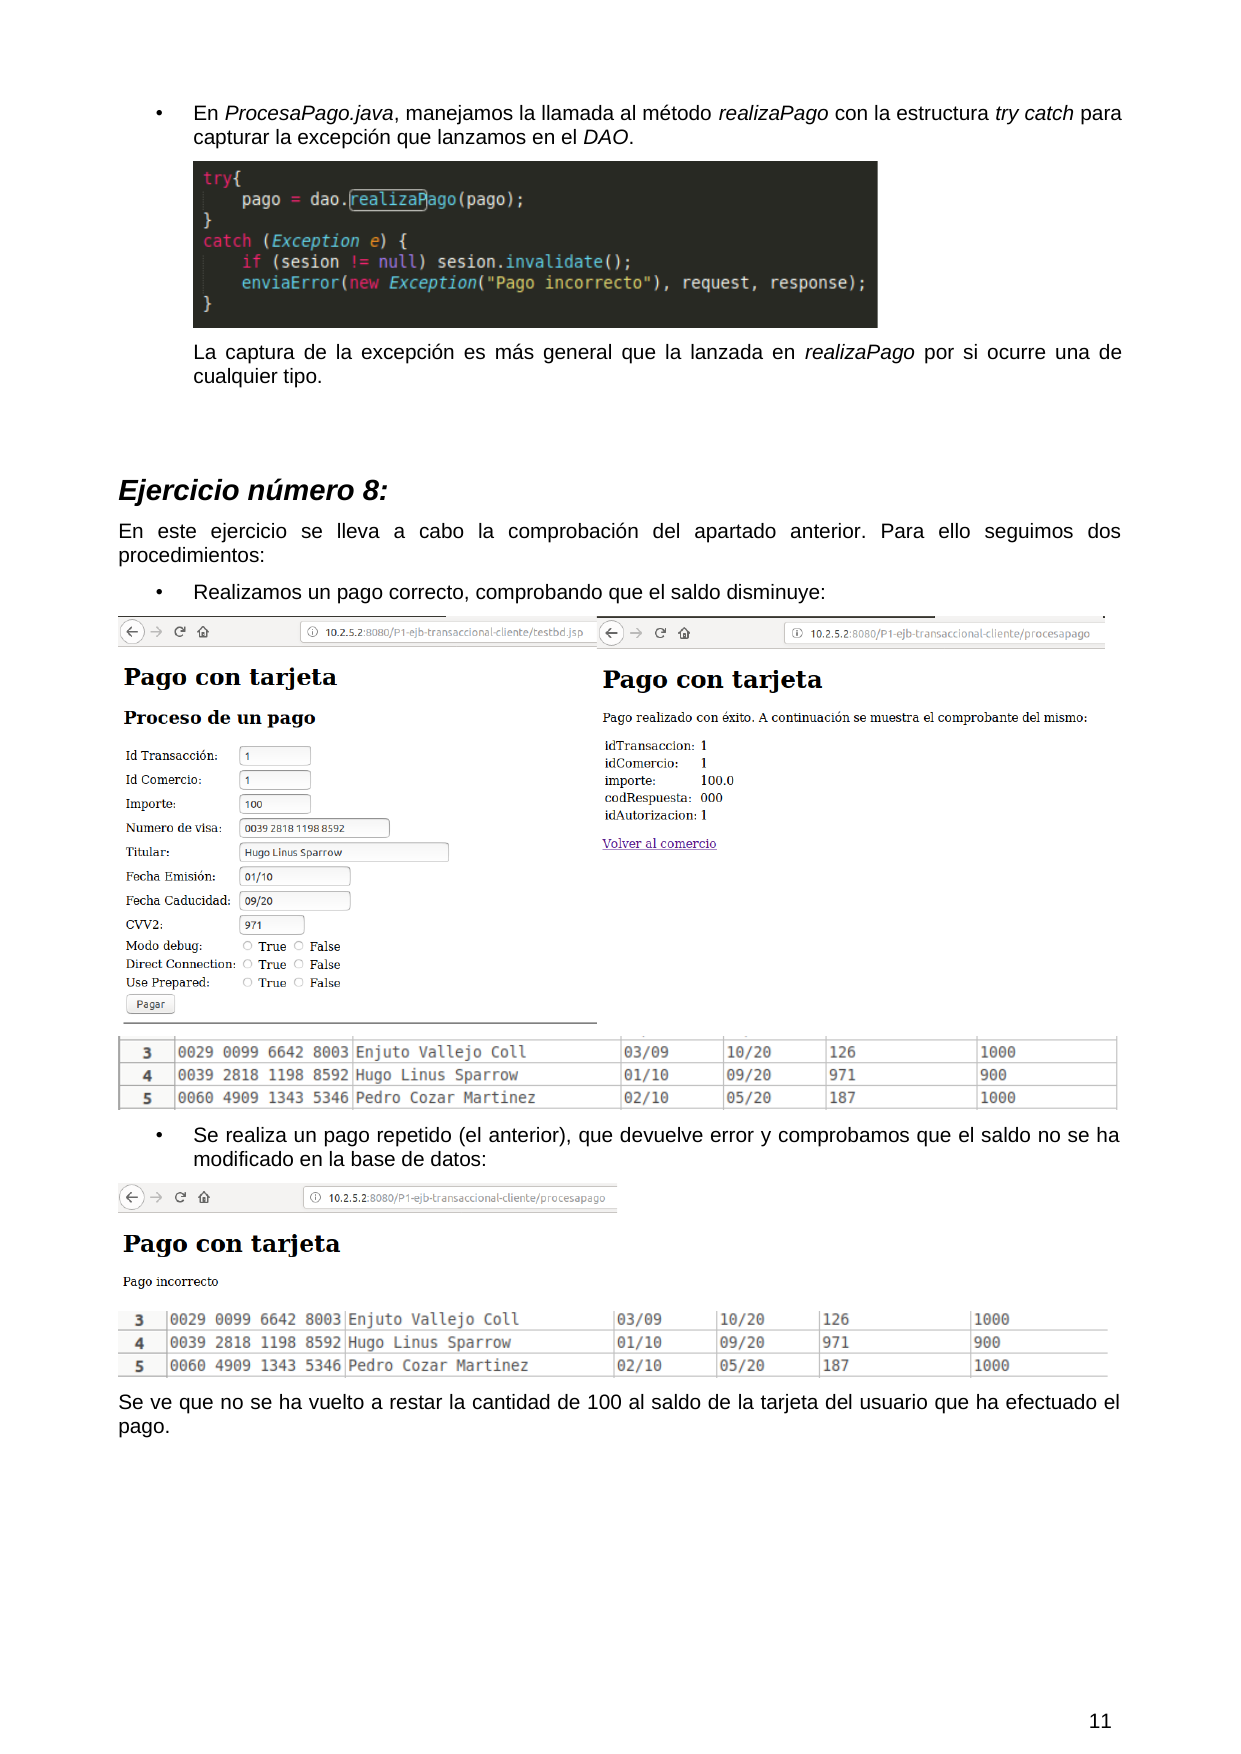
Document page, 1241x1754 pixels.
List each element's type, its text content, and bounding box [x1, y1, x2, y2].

picture [118, 1311, 1108, 1378]
list En ProcesaPago.java, manejamos la llamada al método realizaPago con la estructura try catch para capturar la excepción que lanzamos en el DAO. [156, 101, 1122, 149]
picture [193, 161, 878, 328]
text Se ve que no se ha vuelto a restar la cantidad de 100 al saldo de la tarjeta del usuario que ha efectuado el pago. [118, 1390, 1122, 1438]
text En este ejercicio se lleva a cabo la comprobación del apartado anterior. Para ello seguimos dos procedimientos: [118, 519, 1122, 567]
picture [118, 1183, 618, 1299]
list Se realiza un pago repetido (el anterior), que devuelve error y comprobamos que el saldo no se ha modificado en la base de datos: [156, 1122, 1122, 1171]
list La captura de la excepción es más general que la lanzada en realizaPago por si ocurre una de cualquier tipo. [156, 340, 1122, 388]
picture [118, 1036, 1123, 1110]
list Ejercicio número 8: [118, 473, 1122, 507]
list Realizamos un pago correcto, comprobando que el saldo disminuye: [156, 580, 1122, 604]
picture [118, 616, 1105, 1025]
